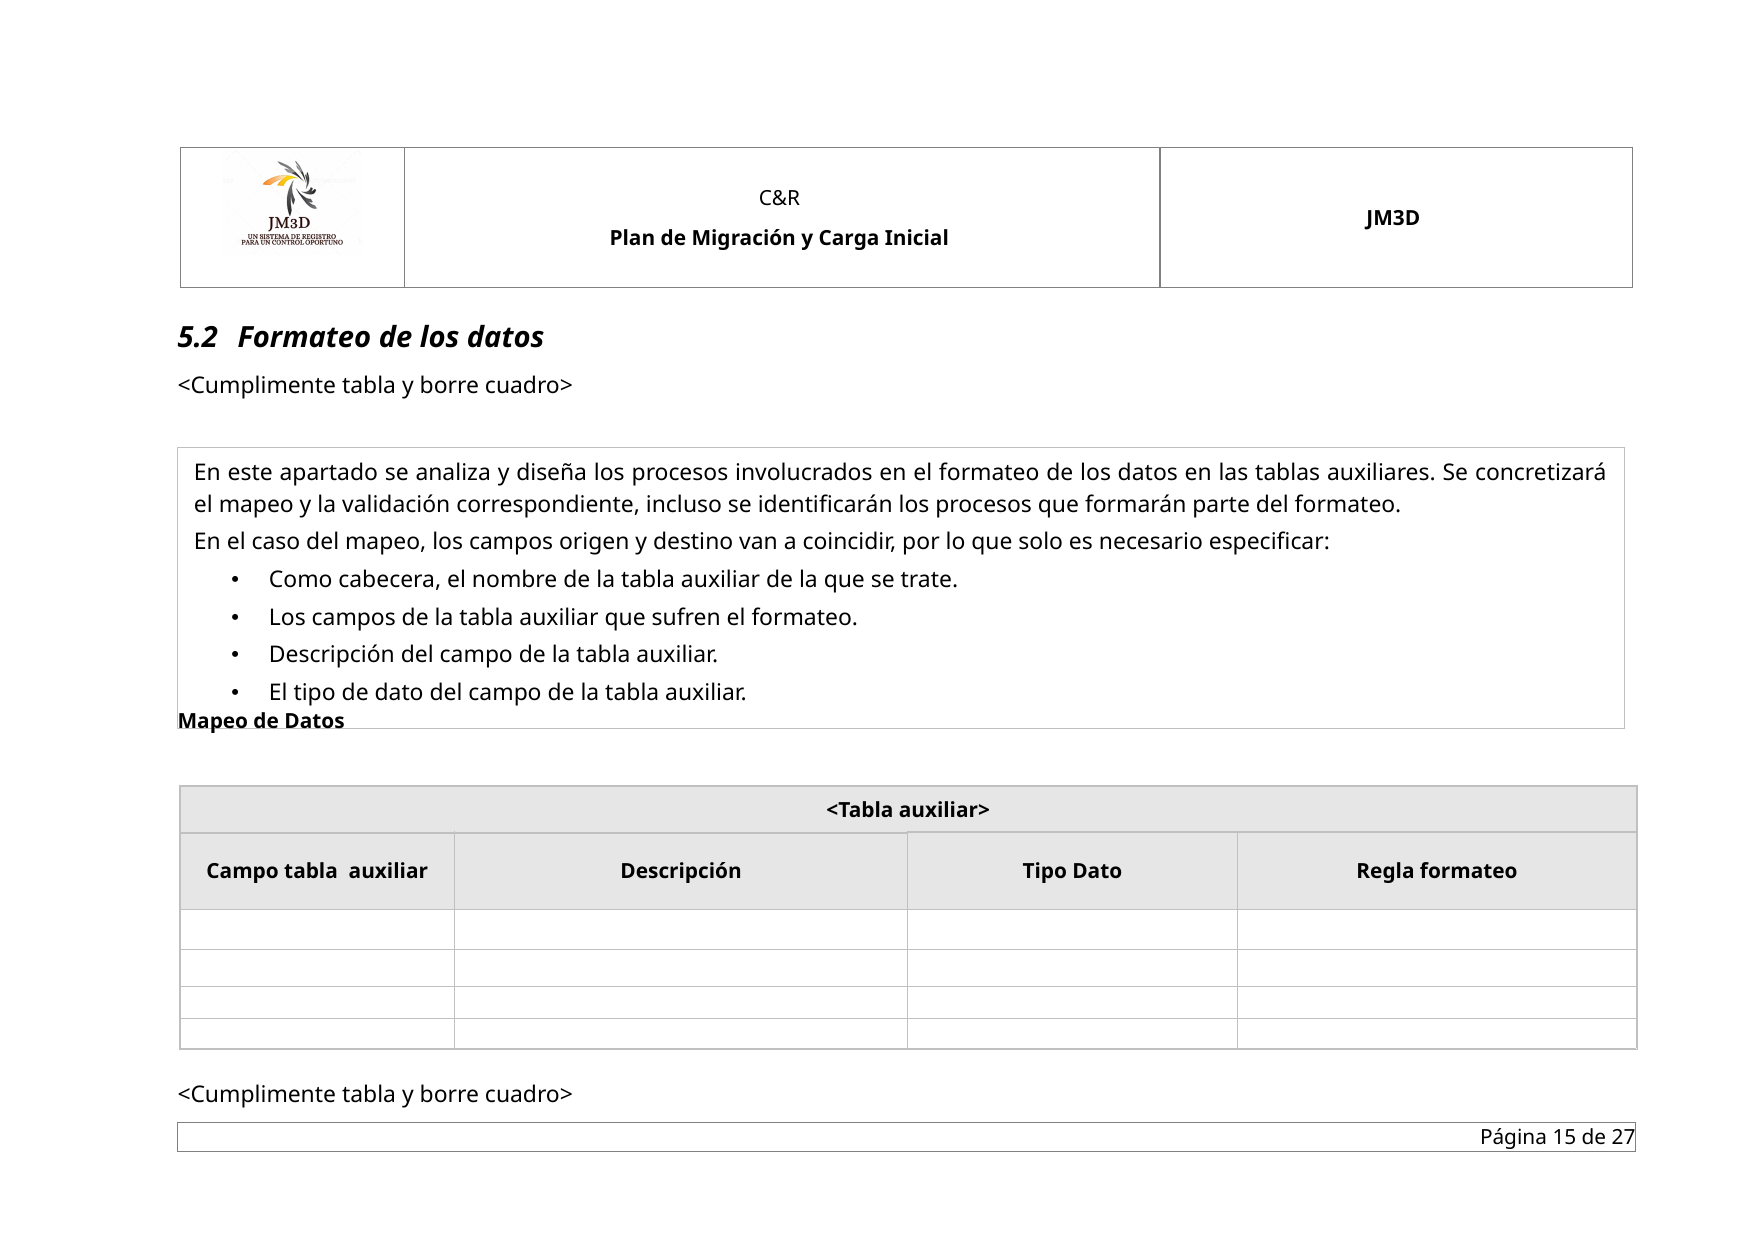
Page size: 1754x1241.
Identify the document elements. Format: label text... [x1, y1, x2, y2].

table_cell Campo tabla auxiliar [181, 834, 454, 909]
text Mapeo de Datos [177, 425, 1636, 735]
table_cell [1238, 987, 1636, 1018]
list Los campos de la tabla auxiliar que sufren el formateo. [231, 578, 1608, 609]
table_cell [1238, 950, 1636, 986]
table_cell [455, 950, 907, 986]
text En este apartado se analiza y diseña los procesos involucrados en el formateo de los datos en las tablas auxiliares. Se concretizará el mapeo y la validación correspondiente, incluso se identificarán los procesos que formarán parte del formateo. [194, 448, 1608, 496]
text <Cumplimente tabla y borre cuadro> [177, 369, 1636, 400]
table_cell [455, 1019, 907, 1048]
text <Cumplimente tabla y borre cuadro> [177, 1078, 1636, 1109]
table_cell [455, 910, 907, 949]
table_cell Tipo Dato [908, 833, 1237, 909]
table_cell [1238, 910, 1636, 949]
text En el caso del mapeo, los campos origen y destino van a coincidir, por lo que solo es necesario especificar: [194, 503, 1608, 534]
table_cell Regla formateo [1238, 833, 1636, 909]
subtitle Formateo de los datos [177, 316, 1636, 356]
table_cell [181, 950, 454, 986]
list Descripción del campo de la tabla auxiliar. [231, 616, 1608, 647]
table_cell [181, 910, 454, 949]
table_cell Descripción [455, 834, 907, 909]
table_header <Tabla auxiliar> [181, 787, 1636, 831]
list Como cabecera, el nombre de la tabla auxiliar de la que se trate. [231, 541, 1608, 572]
table_cell [1238, 1019, 1636, 1048]
table_cell [908, 950, 1237, 986]
table_cell [908, 1019, 1237, 1048]
list El tipo de dato del campo de la tabla auxiliar. [231, 654, 1608, 685]
table_cell [181, 987, 454, 1018]
table_cell [455, 987, 907, 1018]
list La regla de formateo utilizada. [738, 691, 1608, 697]
table_cell [181, 1019, 454, 1048]
table_cell [908, 987, 1237, 1018]
table_cell [908, 910, 1237, 949]
